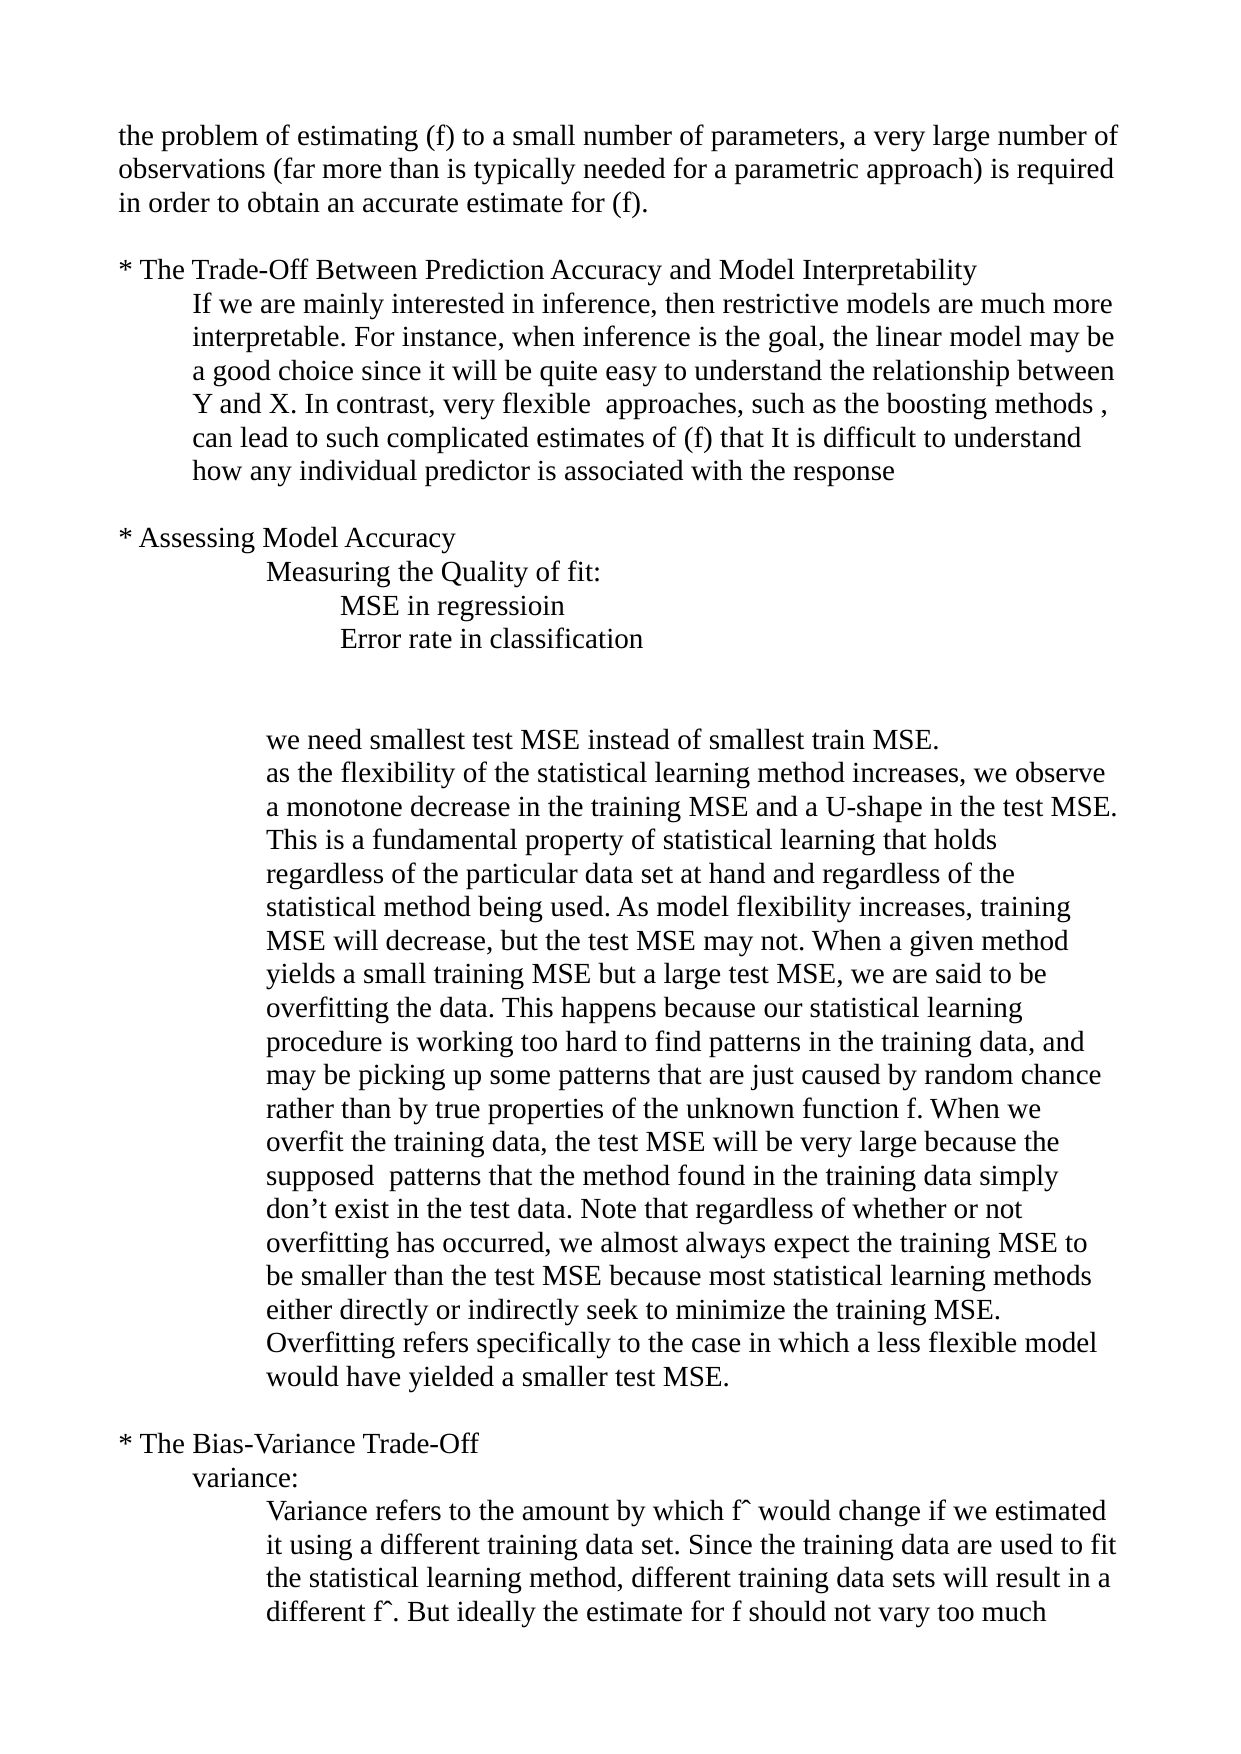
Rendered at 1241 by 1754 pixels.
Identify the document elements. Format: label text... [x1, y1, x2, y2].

text as the flexibility of the statistical learning method increases, we observe a monotone decrease in the training MSE and a U-shape in the test MSE. This is a fundamental property of statistical learning that holds regardless of the particular data set at hand and regardless of the statistical method being used. As model flexibility increases, training MSE will decrease, but the test MSE may not. When a given method yields a small training MSE but a large test MSE, we are said to be overfitting the data. This happens because our statistical learning procedure is working too hard to find patterns in the training data, and may be picking up some patterns that are just caused by random chance rather than by true properties of the unknown function f. When we overfit the training data, the test MSE will be very large because the supposed patterns that the method found in the training data simply don’t exist in the test data. Note that regardless of whether or not overfitting has occurred, we almost always expect the training MSE to be smaller than the test MSE because most statistical learning methods either directly or indirectly seek to minimize the training MSE. Overfitting refers specifically to the case in which a less flexible model would have yielded a smaller test MSE. [118, 755, 1122, 1393]
text Error rate in classification [118, 621, 1122, 655]
text variance: [118, 1460, 1122, 1493]
text the problem of estimating (f) to a small number of parameters, a very large number of observations (far more than is typically needed for a parametric approach) is required in order to obtain an accurate estimate for (f). [118, 118, 1122, 219]
text * Assessing Model Accuracy [118, 521, 1122, 554]
text we need smallest test MSE instead of smallest train MSE. [118, 722, 1122, 755]
text Measuring the Quality of fit: [118, 554, 1122, 588]
text MSE in regressioin [118, 588, 1122, 621]
text Variance refers to the amount by which fˆ would change if we estimated it using a different training data set. Since the training data are used to fit the statistical learning method, different training data sets will result in a different fˆ. But ideally the estimate for f should not vary too much [118, 1493, 1122, 1627]
text * The Bias-Variance Trade-Off [118, 1426, 1122, 1460]
text * The Trade-Off Between Prediction Accuracy and Model Interpretability [118, 252, 1122, 286]
text If we are mainly interested in inference, then restrictive models are much more interpretable. For instance, when inference is the goal, the linear model may be a good choice since it will be quite easy to understand the relationship between Y and X. In contrast, very flexible approaches, such as the boosting methods , can lead to such complicated estimates of (f) that It is difficult to understand how any individual predictor is associated with the response [118, 286, 1122, 487]
